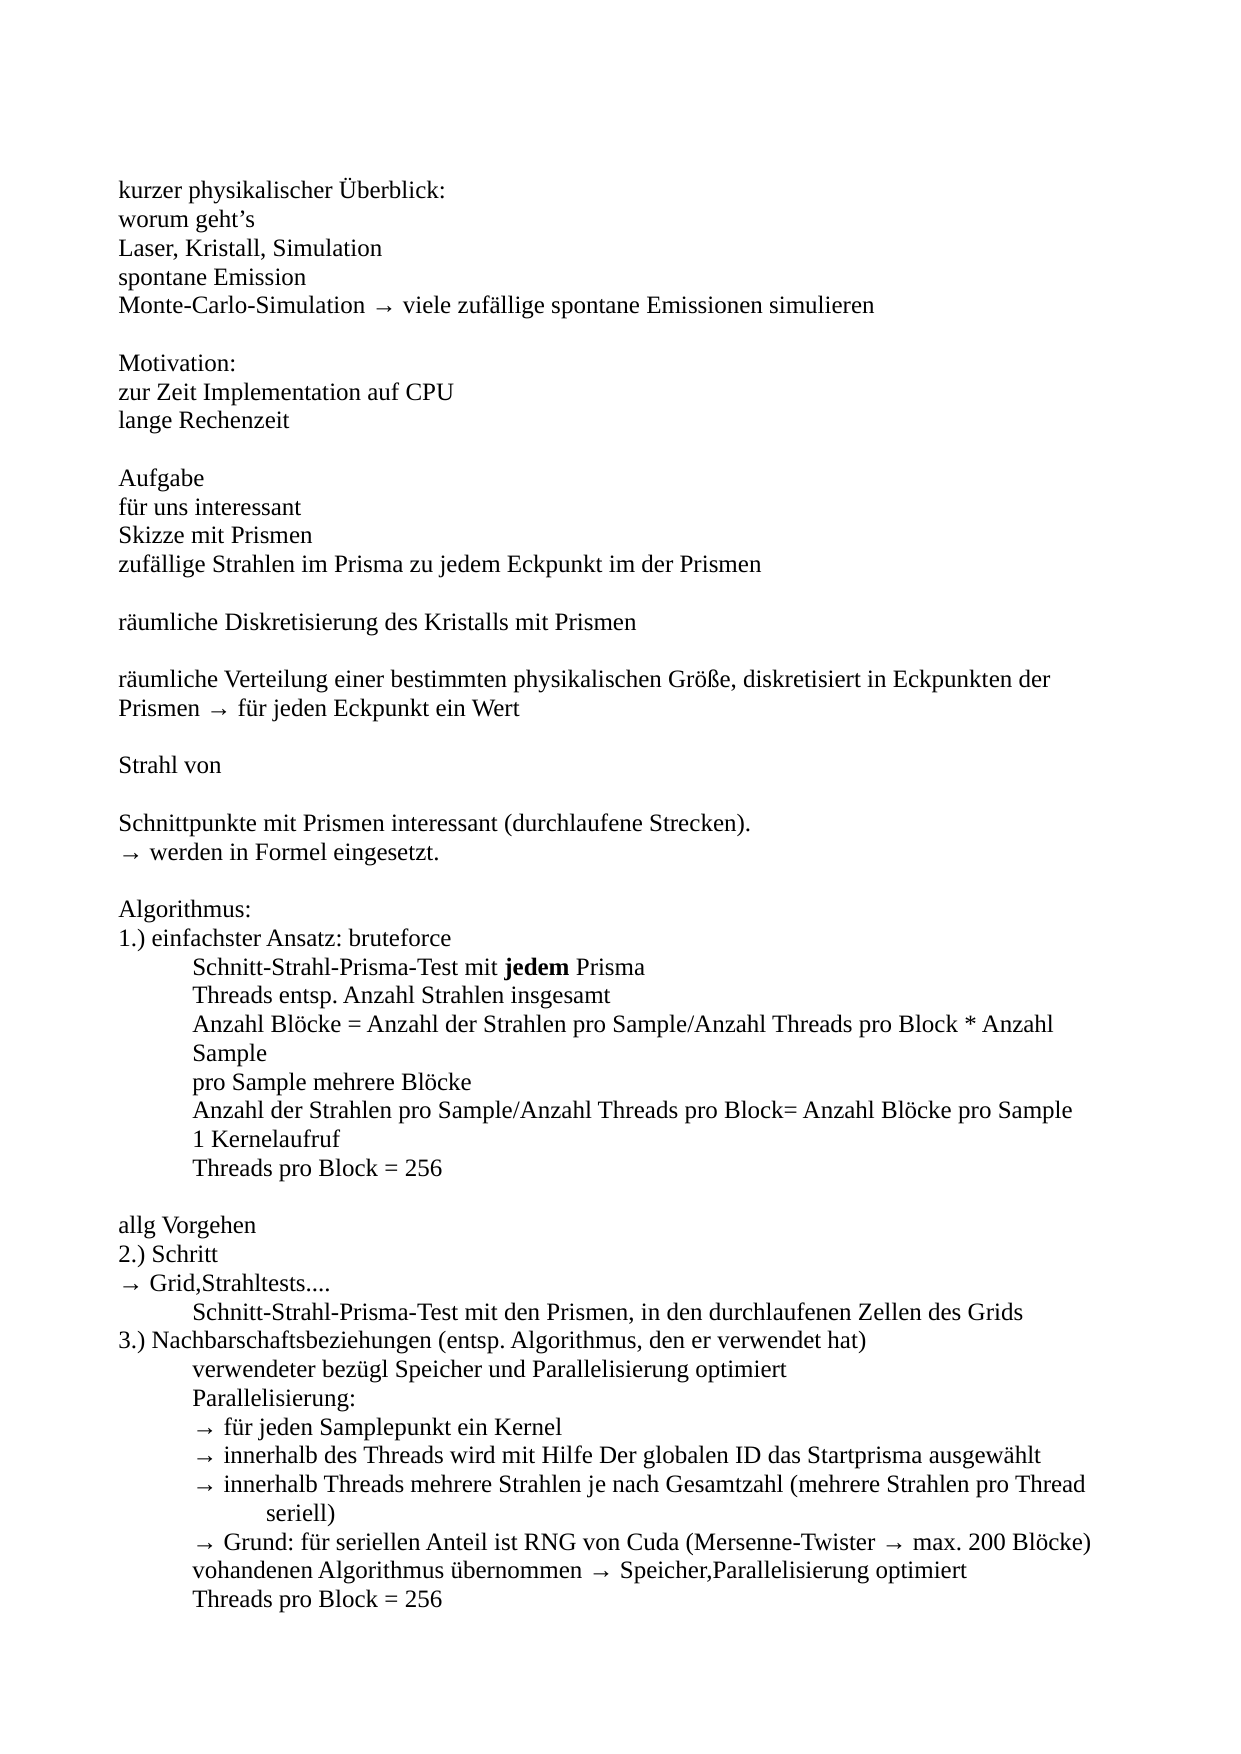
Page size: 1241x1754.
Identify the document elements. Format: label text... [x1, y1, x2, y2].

text kurzer physikalischer Überblick: [118, 176, 1122, 204]
text → Grund: für seriellen Anteil ist RNG von Cuda (Mersenne-Twister → max. 200 Blöcke) [118, 1527, 1122, 1556]
text Threads pro Block = 256 [118, 1584, 1122, 1613]
text 2.) Schritt [118, 1239, 1122, 1268]
text Monte-Carlo-Simulation → viele zufällige spontane Emissionen simulieren [118, 291, 1122, 319]
text → Grid,Strahltests.... [118, 1268, 1122, 1297]
text Parallelisierung: [118, 1383, 1122, 1412]
text räumliche Verteilung einer bestimmten physikalischen Größe, diskretisiert in Eckpunkten der Prismen → für jeden Eckpunkt ein Wert [118, 664, 1122, 722]
text worum geht’s [118, 204, 1122, 233]
text lange Rechenzeit [118, 406, 1122, 434]
text räumliche Diskretisierung des Kristalls mit Prismen [118, 607, 1122, 636]
text vohandenen Algorithmus übernommen → Speicher,Parallelisierung optimiert [118, 1556, 1122, 1584]
text zufällige Strahlen im Prisma zu jedem Eckpunkt im der Prismen [118, 549, 1122, 578]
text für uns interessant [118, 492, 1122, 521]
text → für jeden Samplepunkt ein Kernel → innerhalb des Threads wird mit Hilfe Der globalen ID das Startprisma ausgewählt [118, 1412, 1122, 1469]
text → innerhalb Threads mehrere Strahlen je nach Gesamtzahl (mehrere Strahlen pro Thread seriell) [118, 1469, 1122, 1527]
text 1.) einfachster Ansatz: bruteforce Schnitt-Strahl-Prisma-Test mit jedem Prisma Threads entsp. Anzahl Strahlen insgesamt Anzahl Blöcke = Anzahl der Strahlen pro Sample/Anzahl Threads pro Block * Anzahl Sample pro Sample mehrere Blöcke Anzahl der Strahlen pro Sample/Anzahl Threads pro Block= Anzahl Blöcke pro Sample 1 Kernelaufruf Threads pro Block = 256 [118, 923, 1122, 1182]
text Motivation: [118, 348, 1122, 377]
text 3.) Nachbarschaftsbeziehungen (entsp. Algorithmus, den er verwendet hat) verwendeter bezügl Speicher und Parallelisierung optimiert [118, 1326, 1122, 1383]
text Laser, Kristall, Simulation [118, 233, 1122, 262]
text Skizze mit Prismen [118, 521, 1122, 549]
text allg Vorgehen [118, 1211, 1122, 1239]
text Schnitt-Strahl-Prisma-Test mit den Prismen, in den durchlaufenen Zellen des Grids [118, 1297, 1122, 1326]
text Aufgabe [118, 463, 1122, 492]
text zur Zeit Implementation auf CPU [118, 377, 1122, 406]
text spontane Emission [118, 262, 1122, 291]
text → werden in Formel eingesetzt. [118, 837, 1122, 866]
text Algorithmus: [118, 894, 1122, 923]
text Schnittpunkte mit Prismen interessant (durchlaufene Strecken). [118, 808, 1122, 837]
text Strahl von [118, 751, 1122, 779]
